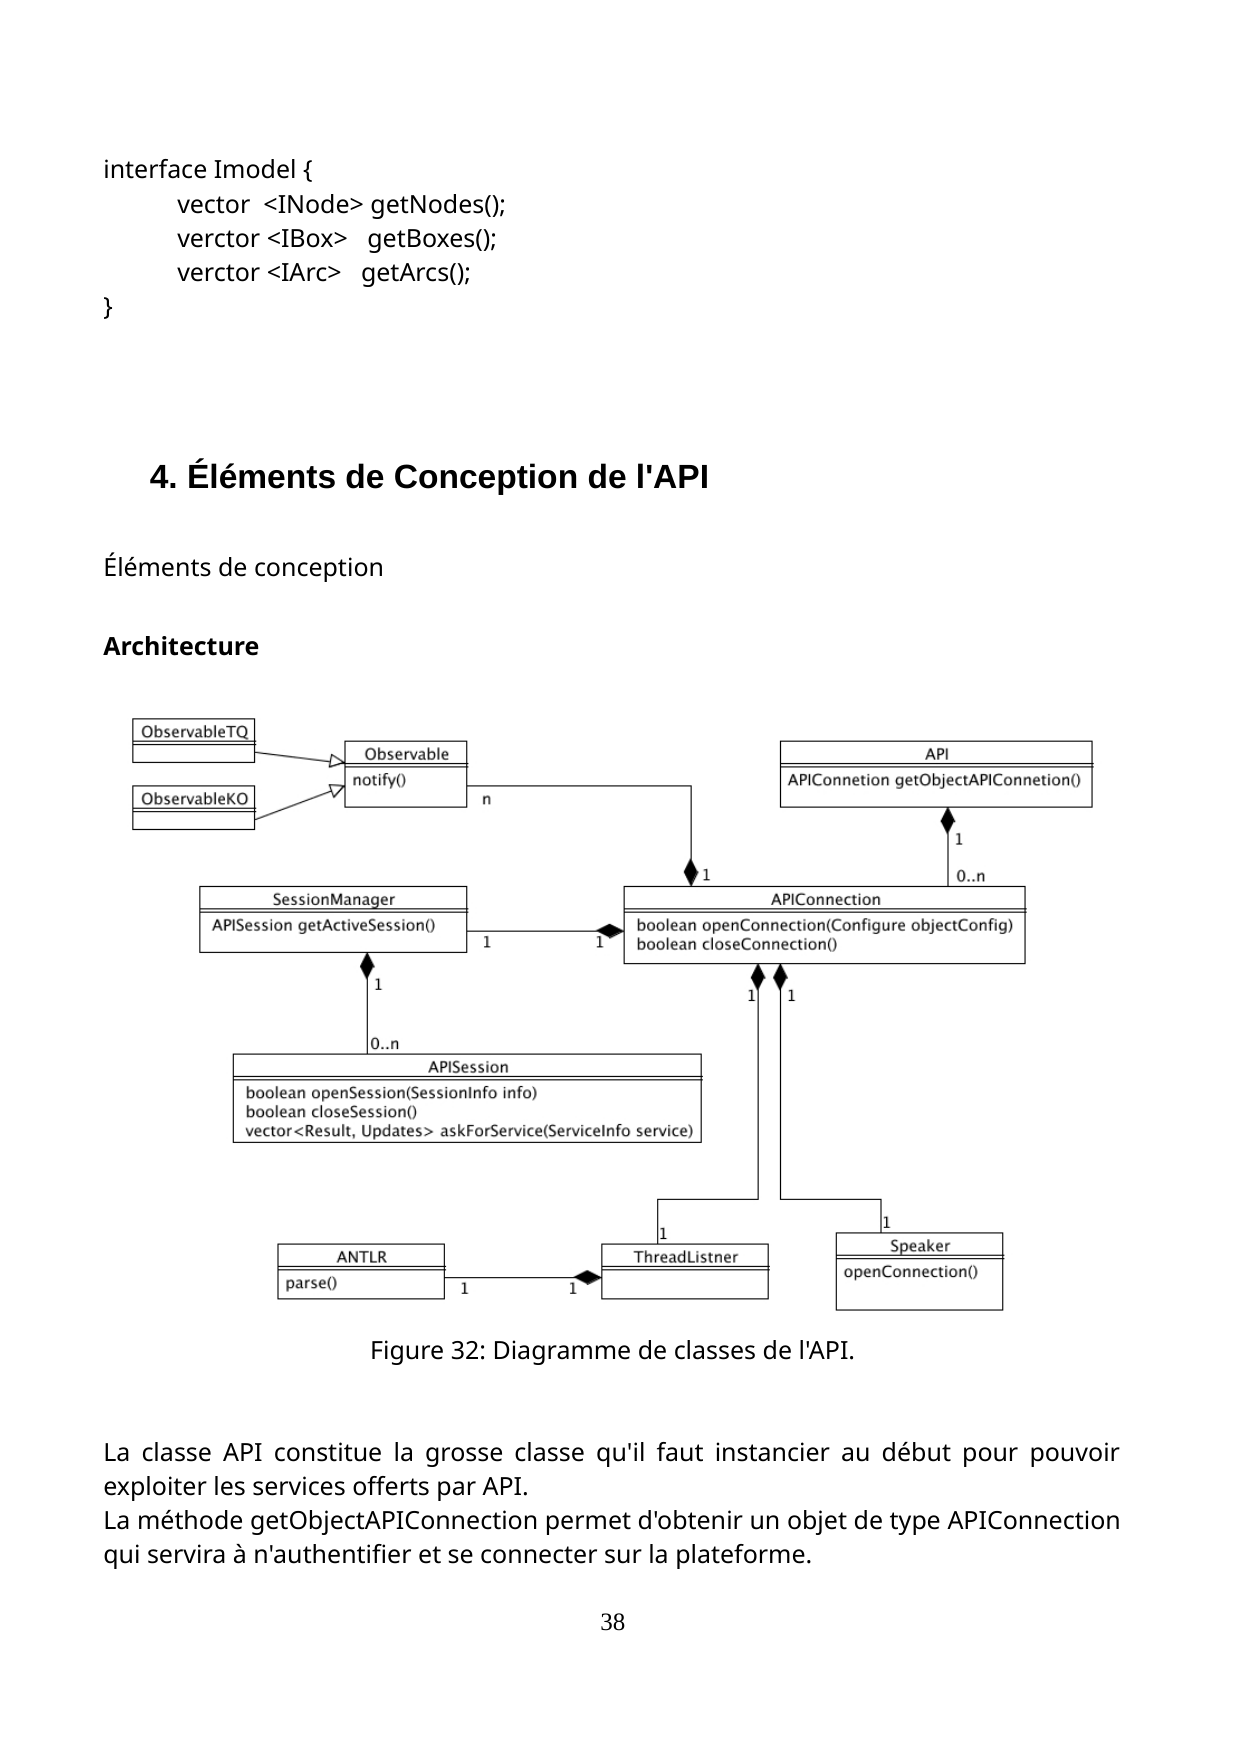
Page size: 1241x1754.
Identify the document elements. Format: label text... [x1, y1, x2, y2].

text vector <INode> getNodes(); [103, 186, 1122, 220]
text La classe API constitue la grosse classe qu'il faut instancier au début pour pouvoir exploiter les services offerts par API. [103, 1435, 1122, 1503]
text interface Imodel { [103, 152, 1122, 186]
subtitle 4. Éléments de Conception de l'API [103, 457, 1122, 496]
text Éléments de conception [103, 549, 1122, 583]
text Architecture [103, 629, 1122, 663]
text verctor <IArc> getArcs(); [103, 254, 1122, 288]
picture [110, 696, 1115, 1333]
text verctor <IBox> getBoxes(); [103, 220, 1122, 254]
text } [103, 288, 1122, 322]
text Figure 32: Diagramme de classes de l'API. [103, 697, 1122, 1367]
text La méthode getObjectAPIConnection permet d'obtenir un objet de type APIConnection qui servira à n'authentifier et se connecter sur la plateforme. [103, 1503, 1122, 1571]
